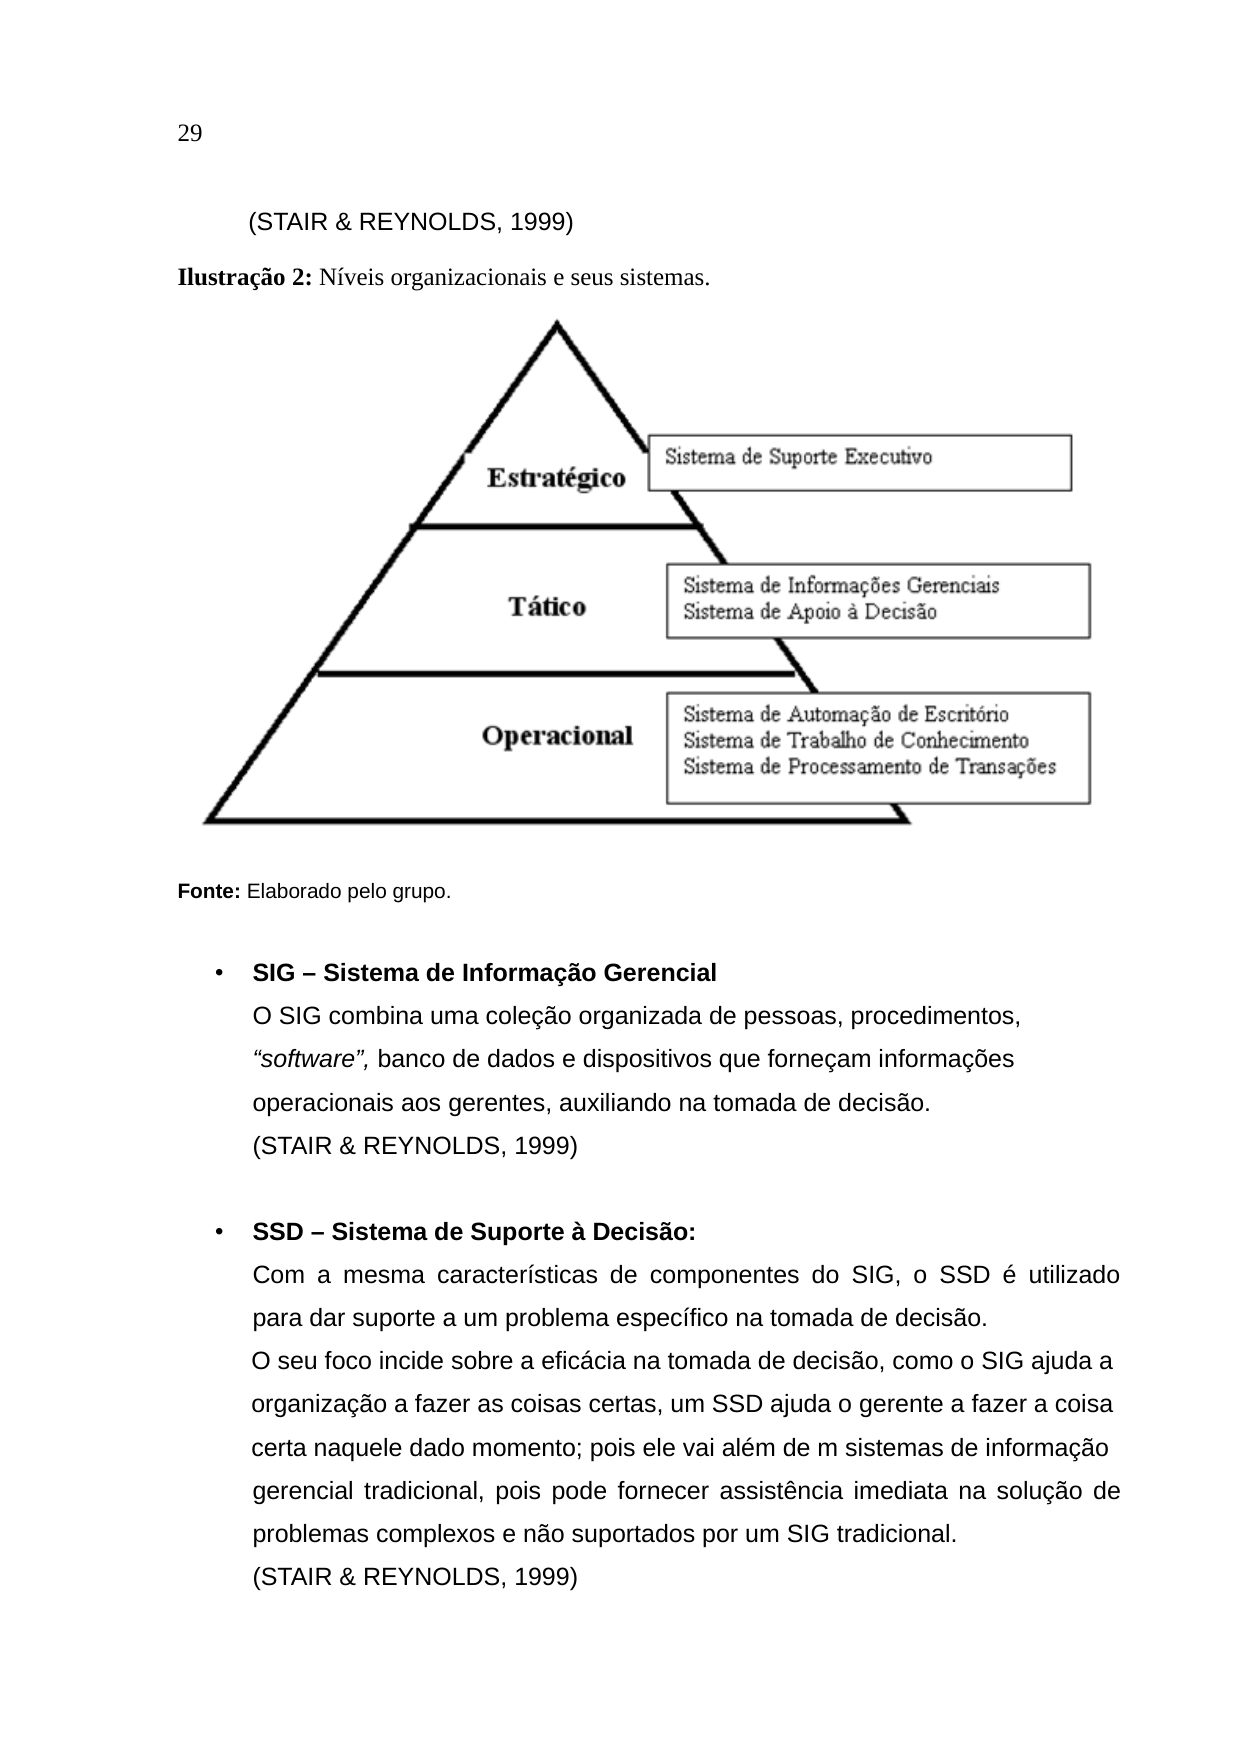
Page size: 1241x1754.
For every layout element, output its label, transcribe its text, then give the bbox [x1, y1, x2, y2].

list SIG – Sistema de Informação Gerencial [215, 958, 1122, 987]
list gerencial tradicional, pois pode fornecer assistência imediata na solução de problemas complexos e não suportados por um SIG tradicional. [215, 1476, 1122, 1548]
list (STAIR & REYNOLDS, 1999) [215, 1562, 1122, 1591]
text O seu foco incide sobre a eficácia na tomada de decisão, como o SIG ajuda a organização a fazer as coisas certas, um SSD ajuda o gerente a fazer a coisa certa naquele dado momento; pois ele vai além de m sistemas de informação [177, 1346, 1122, 1461]
list (STAIR & REYNOLDS, 1999) [215, 1131, 1122, 1159]
list Com a mesma características de componentes do SIG, o SSD é utilizado para dar suporte a um problema específico na tomada de decisão. [215, 1260, 1122, 1332]
list O SIG combina uma coleção organizada de pessoas, procedimentos, “software”, banco de dados e dispositivos que forneçam informações operacionais aos gerentes, auxiliando na tomada de decisão. [215, 1001, 1122, 1116]
list SSD – Sistema de Suporte à Decisão: [215, 1217, 1122, 1246]
text Ilustração 2: Níveis organizacionais e seus sistemas. [177, 262, 1122, 291]
text (STAIR & REYNOLDS, 1999) [177, 207, 1122, 235]
text Fonte: Elaborado pelo grupo. [177, 878, 1122, 902]
